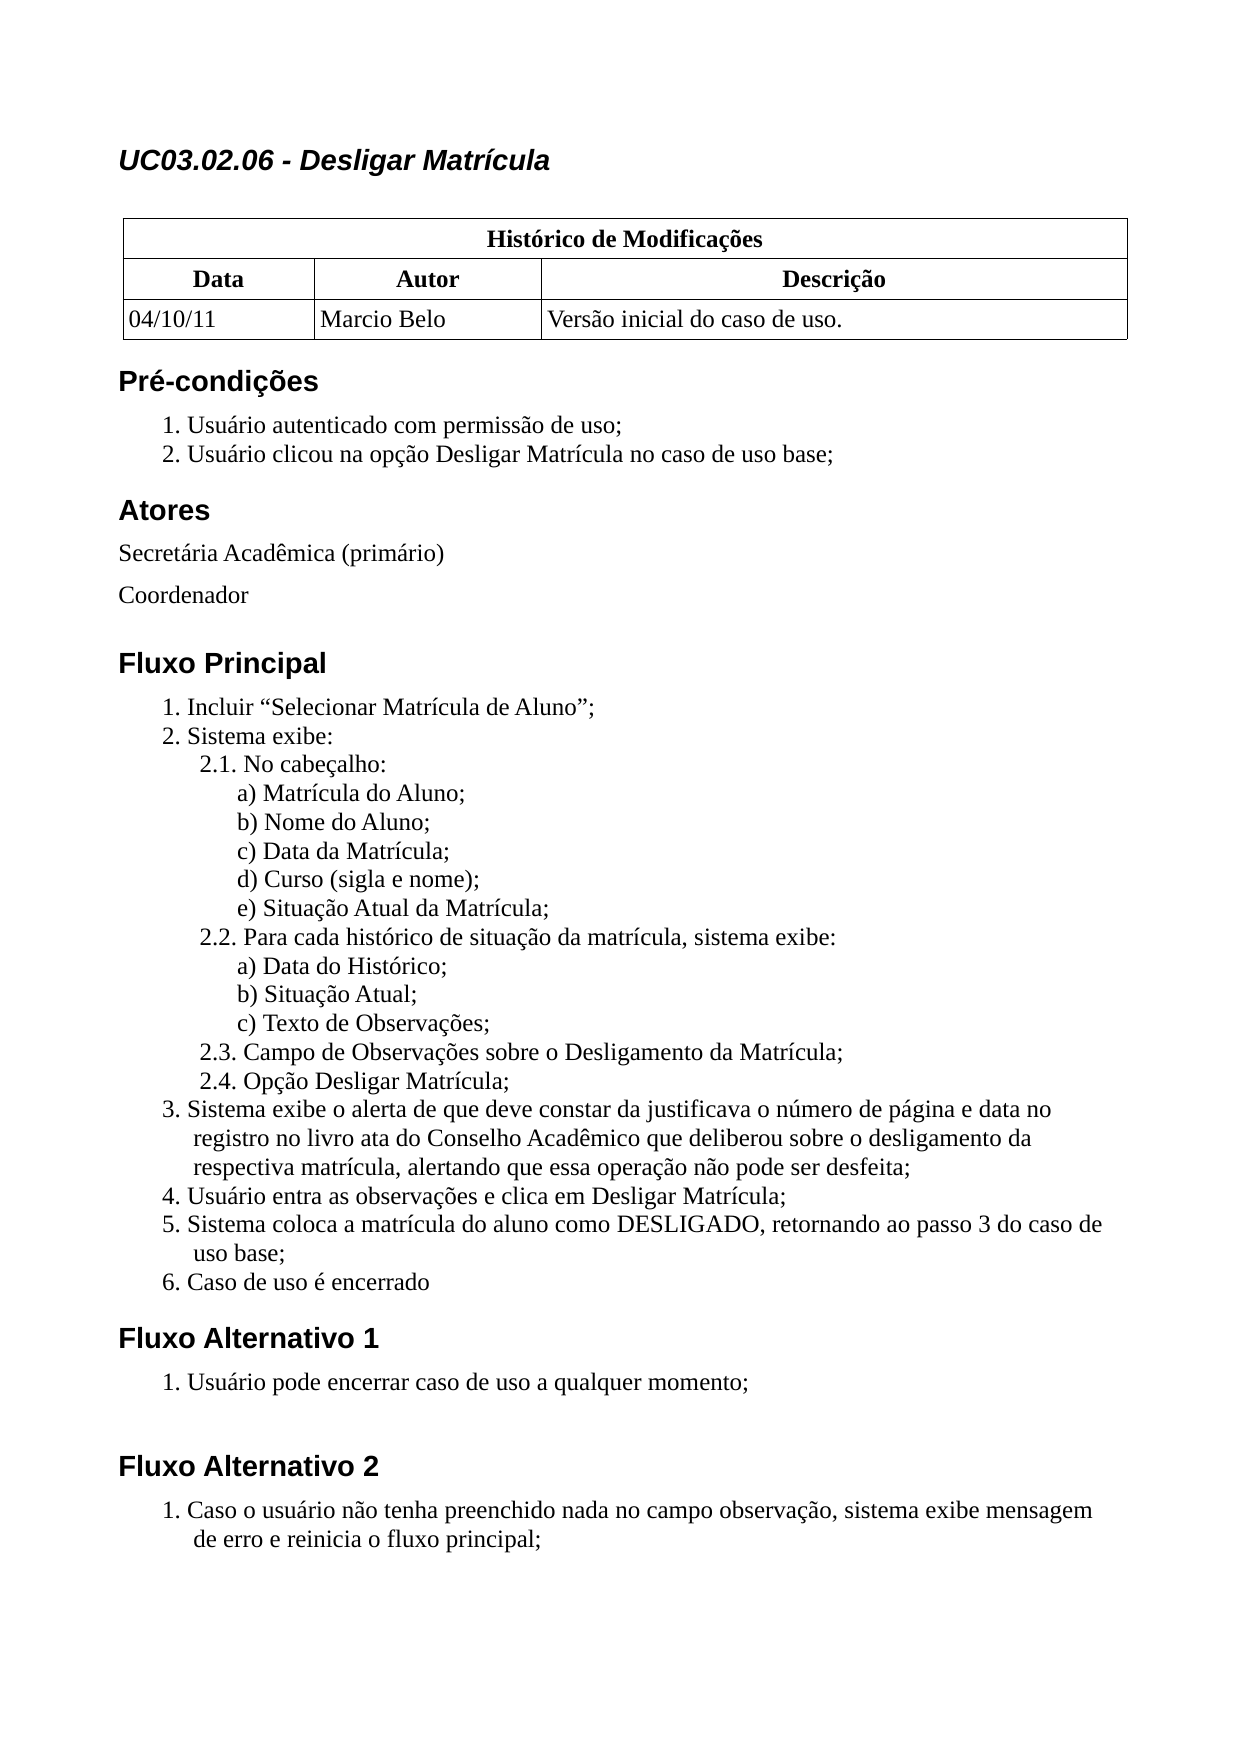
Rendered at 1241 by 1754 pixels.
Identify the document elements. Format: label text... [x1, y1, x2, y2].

subtitle UC03.02.06 - Desligar Matrícula [118, 143, 1122, 177]
list Campo de Observações sobre o Desligamento da Matrícula; [193, 1037, 1122, 1066]
list Sistema exibe: [156, 721, 1122, 749]
list Nome do Aluno; [231, 807, 1122, 836]
list Para cada histórico de situação da matrícula, sistema exibe: [193, 922, 1122, 951]
list Usuário pode encerrar caso de uso a qualquer momento; [156, 1367, 1122, 1396]
text Coordenador [118, 580, 1122, 608]
subtitle Fluxo Principal [118, 646, 1122, 679]
list Situação Atual; [231, 979, 1122, 1008]
table_cell Marcio Belo [315, 300, 541, 339]
list Sistema exibe o alerta de que deve constar da justificava o número de página e data no registro no livro ata do Conselho Acadêmico que deliberou sobre o desligamento da respectiva matrícula, alertando que essa operação não pode ser desfeita; [156, 1094, 1122, 1181]
list Sistema coloca a matrícula do aluno como DESLIGADO, retornando ao passo 3 do caso de uso base; [156, 1209, 1122, 1267]
table_cell Versão inicial do caso de uso. [542, 300, 1127, 339]
table_header Histórico de Modificações [124, 219, 1127, 258]
table_cell Autor [315, 259, 541, 298]
list Usuário entra as observações e clica em Desligar Matrícula; [156, 1181, 1122, 1209]
list Opção Desligar Matrícula; [193, 1066, 1122, 1094]
list Data do Histórico; [231, 951, 1122, 979]
list Usuário clicou na opção Desligar Matrícula no caso de uso base; [156, 439, 1122, 467]
text Secretária Acadêmica (primário) [118, 538, 1122, 567]
subtitle Pré-condições [118, 364, 1122, 397]
list Matrícula do Aluno; [231, 778, 1122, 807]
subtitle Atores [118, 492, 1122, 526]
list Caso de uso é encerrado [156, 1267, 1122, 1296]
list Situação Atual da Matrícula; [231, 893, 1122, 922]
subtitle Fluxo Alternativo 2 [118, 1449, 1122, 1483]
list Texto de Observações; [231, 1008, 1122, 1037]
list Curso (sigla e nome); [231, 864, 1122, 893]
list Usuário autenticado com permissão de uso; [156, 410, 1122, 439]
list Caso o usuário não tenha preenchido nada no campo observação, sistema exibe mensagem de erro e reinicia o fluxo principal; [156, 1495, 1122, 1553]
list No cabeçalho: [193, 749, 1122, 778]
table_cell Data [124, 259, 314, 298]
list Incluir “Selecionar Matrícula de Aluno”; [156, 692, 1122, 721]
table_cell 10/04/11 [124, 300, 314, 339]
subtitle Fluxo Alternativo 1 [118, 1321, 1122, 1354]
table_cell Descrição [542, 259, 1127, 298]
list Data da Matrícula; [231, 836, 1122, 864]
